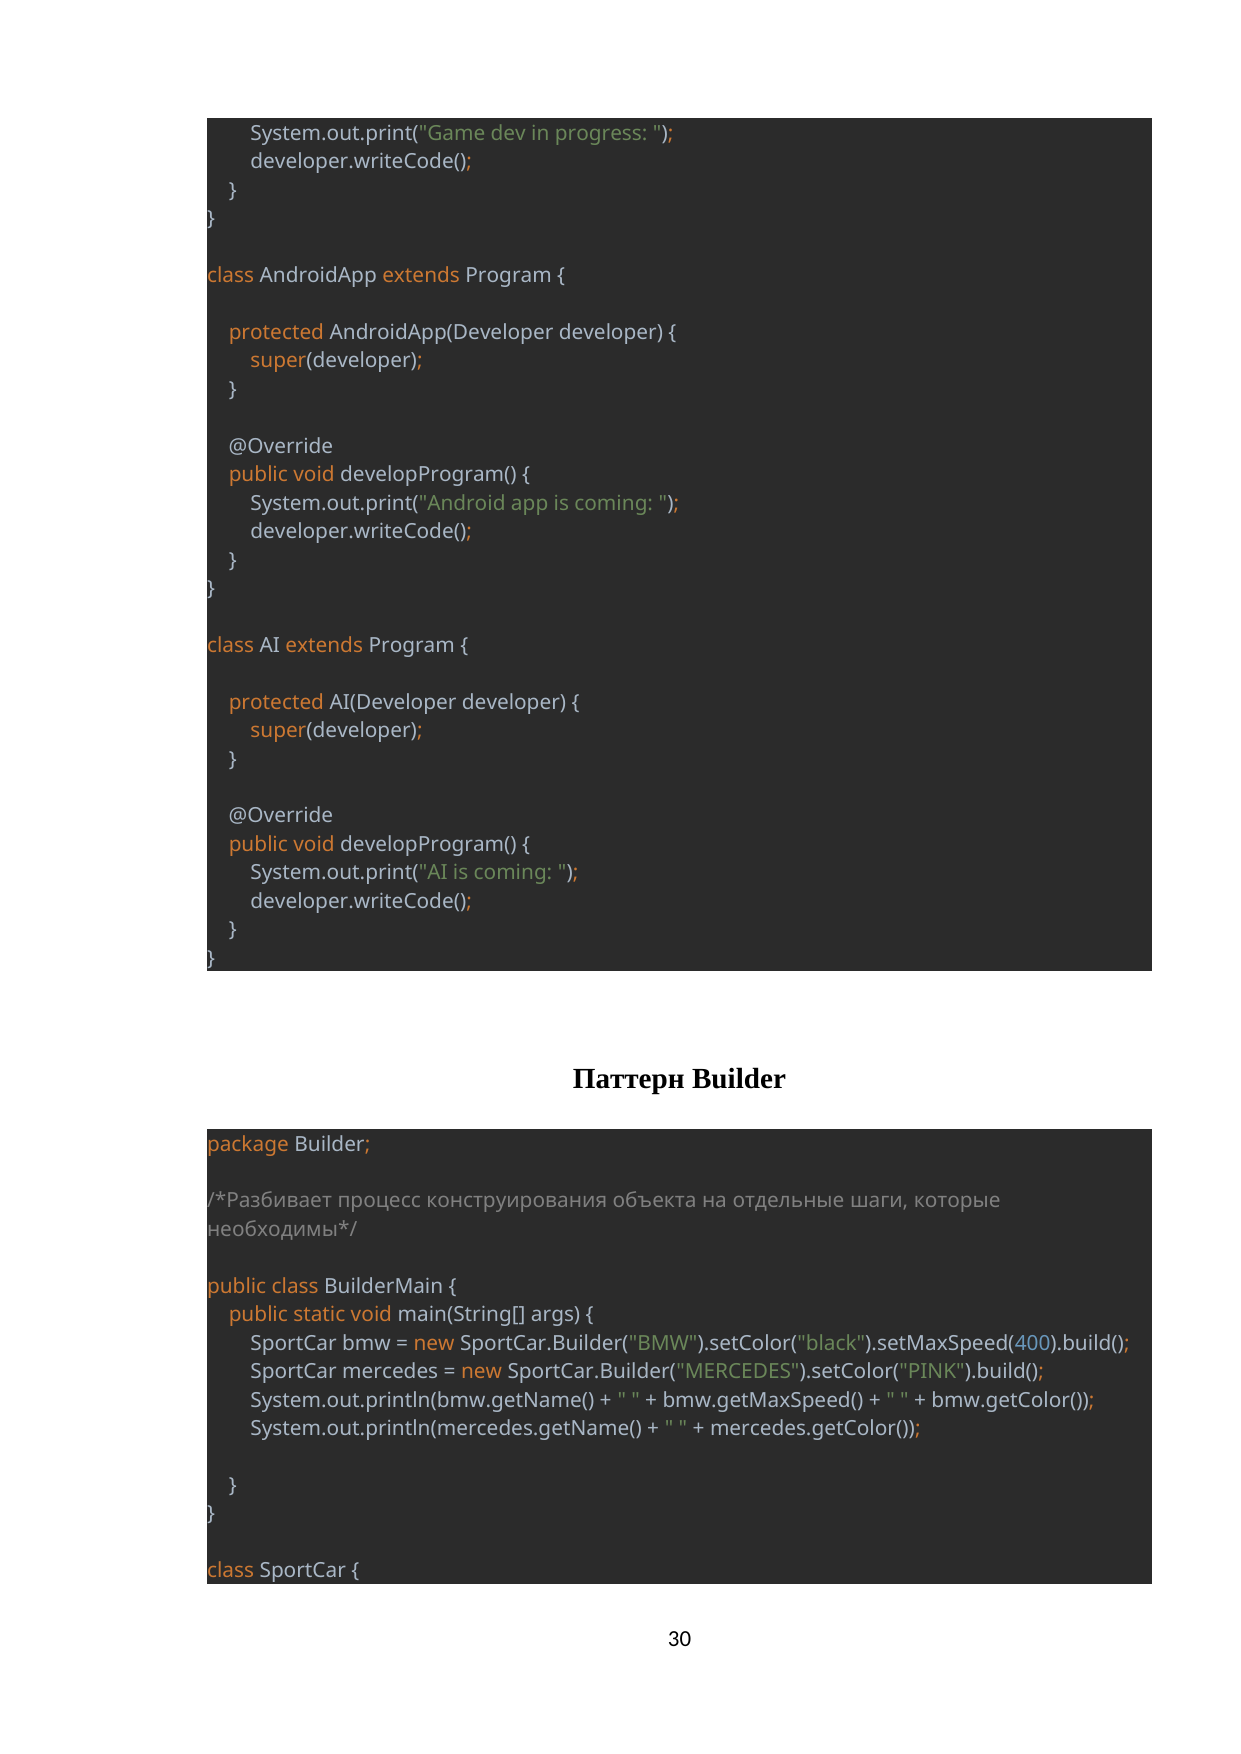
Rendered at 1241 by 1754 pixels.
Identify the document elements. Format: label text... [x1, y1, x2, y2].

text package Builder; /*Разбивает процесс конструирования объекта на отдельные шаги, которые необходимы*/ public class BuilderMain { public static void main(String[] args) { SportCar bmw = new SportCar.Builder("BMW").setColor("black").setMaxSpeed(400).build(); SportCar mercedes = new SportCar.Builder("MERCEDES").setColor("PINK").build(); System.out.println(bmw.getName() + " " + bmw.getMaxSpeed() + " " + bmw.getColor()); System.out.println(mercedes.getName() + " " + mercedes.getColor()); } } class SportCar { [207, 1129, 1152, 1584]
text Паттерн Builder [207, 1062, 1152, 1095]
text System.out.print("Game dev in progress: "); developer.writeCode(); } } class AndroidApp extends Program { protected AndroidApp(Developer developer) { super(developer); } @Override public void developProgram() { System.out.print("Android app is coming: "); developer.writeCode(); } } class AI extends Program { protected AI(Developer developer) { super(developer); } @Override public void developProgram() { System.out.print("AI is coming: "); developer.writeCode(); } } [207, 118, 1152, 971]
